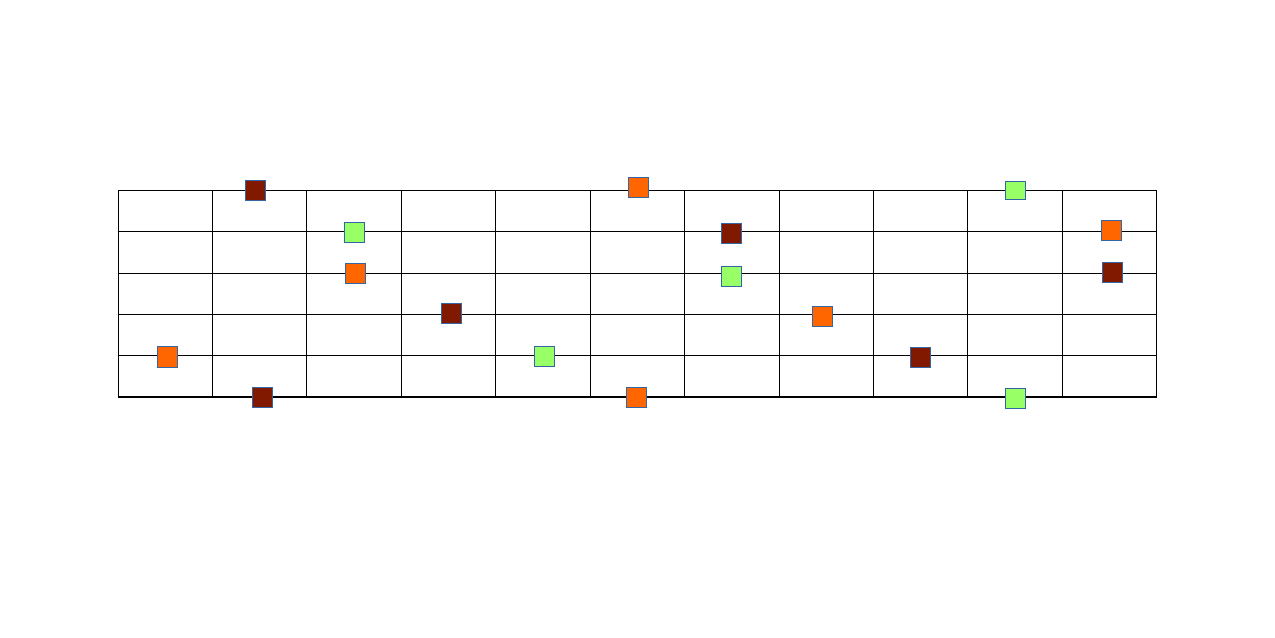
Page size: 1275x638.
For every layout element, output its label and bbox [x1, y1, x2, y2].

table_cell [119, 356, 212, 396]
table_cell [119, 315, 212, 355]
table_cell [968, 356, 1062, 396]
table_cell [402, 232, 495, 273]
table_cell [402, 315, 495, 355]
table_header [402, 191, 495, 231]
table_cell [213, 315, 306, 355]
table_cell [874, 232, 967, 273]
table_header [496, 191, 590, 231]
table_cell [119, 274, 212, 314]
table_cell [685, 315, 779, 355]
table_cell [402, 356, 495, 396]
table_cell [591, 232, 684, 273]
table_cell [780, 274, 873, 314]
table_cell [119, 232, 212, 273]
table_header [780, 191, 873, 231]
table_cell [496, 315, 590, 355]
table_cell [496, 274, 590, 314]
table_cell [591, 315, 684, 355]
table_cell [1063, 274, 1156, 314]
table_cell [213, 356, 306, 396]
table_cell [780, 232, 873, 273]
table_cell [874, 274, 967, 314]
table_cell [496, 232, 590, 273]
table_cell [780, 315, 873, 355]
table_cell [402, 274, 495, 314]
table_cell [213, 232, 306, 273]
table_cell [874, 315, 967, 355]
table_cell [780, 356, 873, 396]
table_header [1063, 191, 1156, 231]
table_cell [874, 356, 967, 396]
table_cell [1063, 356, 1156, 396]
table_cell [685, 232, 779, 273]
table_cell [496, 356, 590, 396]
table_header [119, 191, 212, 231]
table_header [591, 191, 684, 231]
table_cell [968, 232, 1062, 273]
table_cell [307, 232, 401, 273]
table_cell [968, 315, 1062, 355]
table_cell [307, 356, 401, 396]
table_header [213, 191, 306, 231]
table_cell [591, 274, 684, 314]
table_cell [307, 274, 401, 314]
table_header [968, 191, 1062, 231]
table_cell [968, 274, 1062, 314]
table_cell [685, 274, 779, 314]
table_header [874, 191, 967, 231]
table_header [685, 191, 779, 231]
table_cell [1063, 315, 1156, 355]
table_cell [591, 356, 684, 396]
table_cell [1063, 232, 1156, 273]
table_cell [685, 356, 779, 396]
table_header [307, 191, 401, 231]
table_cell [307, 315, 401, 355]
table_cell [213, 274, 306, 314]
